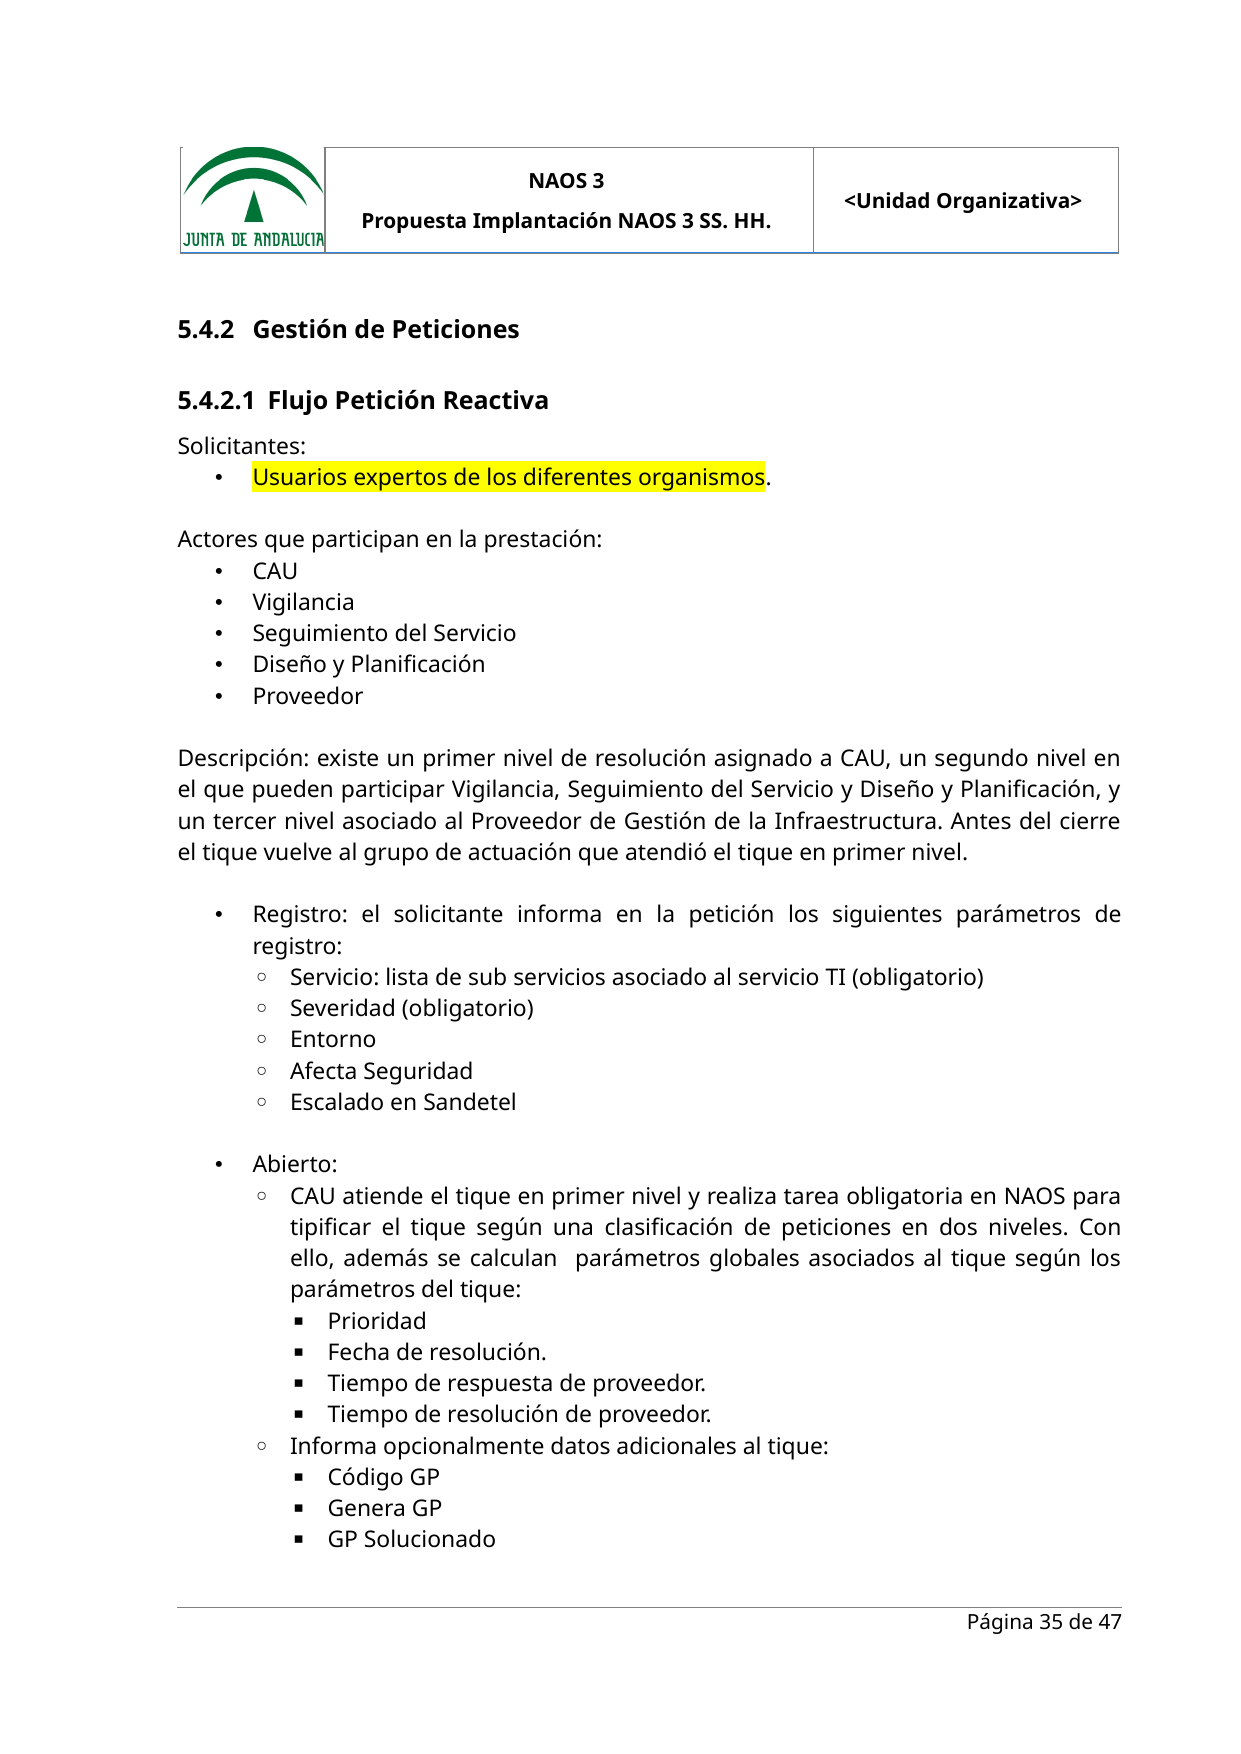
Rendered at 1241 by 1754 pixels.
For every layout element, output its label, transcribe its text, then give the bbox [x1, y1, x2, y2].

list Seguimiento del Servicio [215, 617, 1122, 648]
list Usuarios expertos de los diferentes organismos. [215, 461, 1122, 492]
list Genera GP [290, 1492, 1122, 1523]
list CAU [215, 554, 1122, 586]
list Entorno [252, 1023, 1122, 1054]
picture [183, 147, 324, 246]
list Código GP [290, 1461, 1122, 1492]
list Tiempo de respuesta de proveedor. [290, 1367, 1122, 1398]
list Fecha de resolución. [290, 1336, 1122, 1367]
list Vigilancia [215, 586, 1122, 617]
list Abierto: [215, 1148, 1122, 1179]
list Informa opcionalmente datos adicionales al tique: [252, 1429, 1122, 1461]
list CAU atiende el tique en primer nivel y realiza tarea obligatoria en NAOS para tipificar el tique según una clasificación de peticiones en dos niveles. Con ello, además se calculan parámetros globales asociados al tique según los parámetros del tique: [252, 1179, 1122, 1304]
text Solicitantes: [177, 429, 1122, 461]
subtitle Gestión de Peticiones [177, 311, 1122, 346]
list Severidad (obligatorio) [252, 992, 1122, 1023]
text Actores que participan en la prestación: [177, 523, 1122, 554]
list GP Solucionado [290, 1523, 1122, 1554]
list Escalado en Sandetel [252, 1086, 1122, 1117]
list Registro: el solicitante informa en la petición los siguientes parámetros de registro: [215, 898, 1122, 961]
list Afecta Seguridad [252, 1054, 1122, 1086]
list Diseño y Planificación [215, 648, 1122, 679]
list Prioridad [290, 1304, 1122, 1336]
list Proveedor [215, 679, 1122, 711]
text Descripción: existe un primer nivel de resolución asignado a CAU, un segundo nivel en el que pueden participar Vigilancia, Seguimiento del Servicio y Diseño y Planificación, y un tercer nivel asociado al Proveedor de Gestión de la Infraestructura. Antes del cierre el tique vuelve al grupo de actuación que atendió el tique en primer nivel. [177, 742, 1122, 867]
subtitle Flujo Petición Reactiva [177, 383, 1122, 417]
list Tiempo de resolución de proveedor. [290, 1398, 1122, 1429]
list Servicio: lista de sub servicios asociado al servicio TI (obligatorio) [252, 961, 1122, 992]
